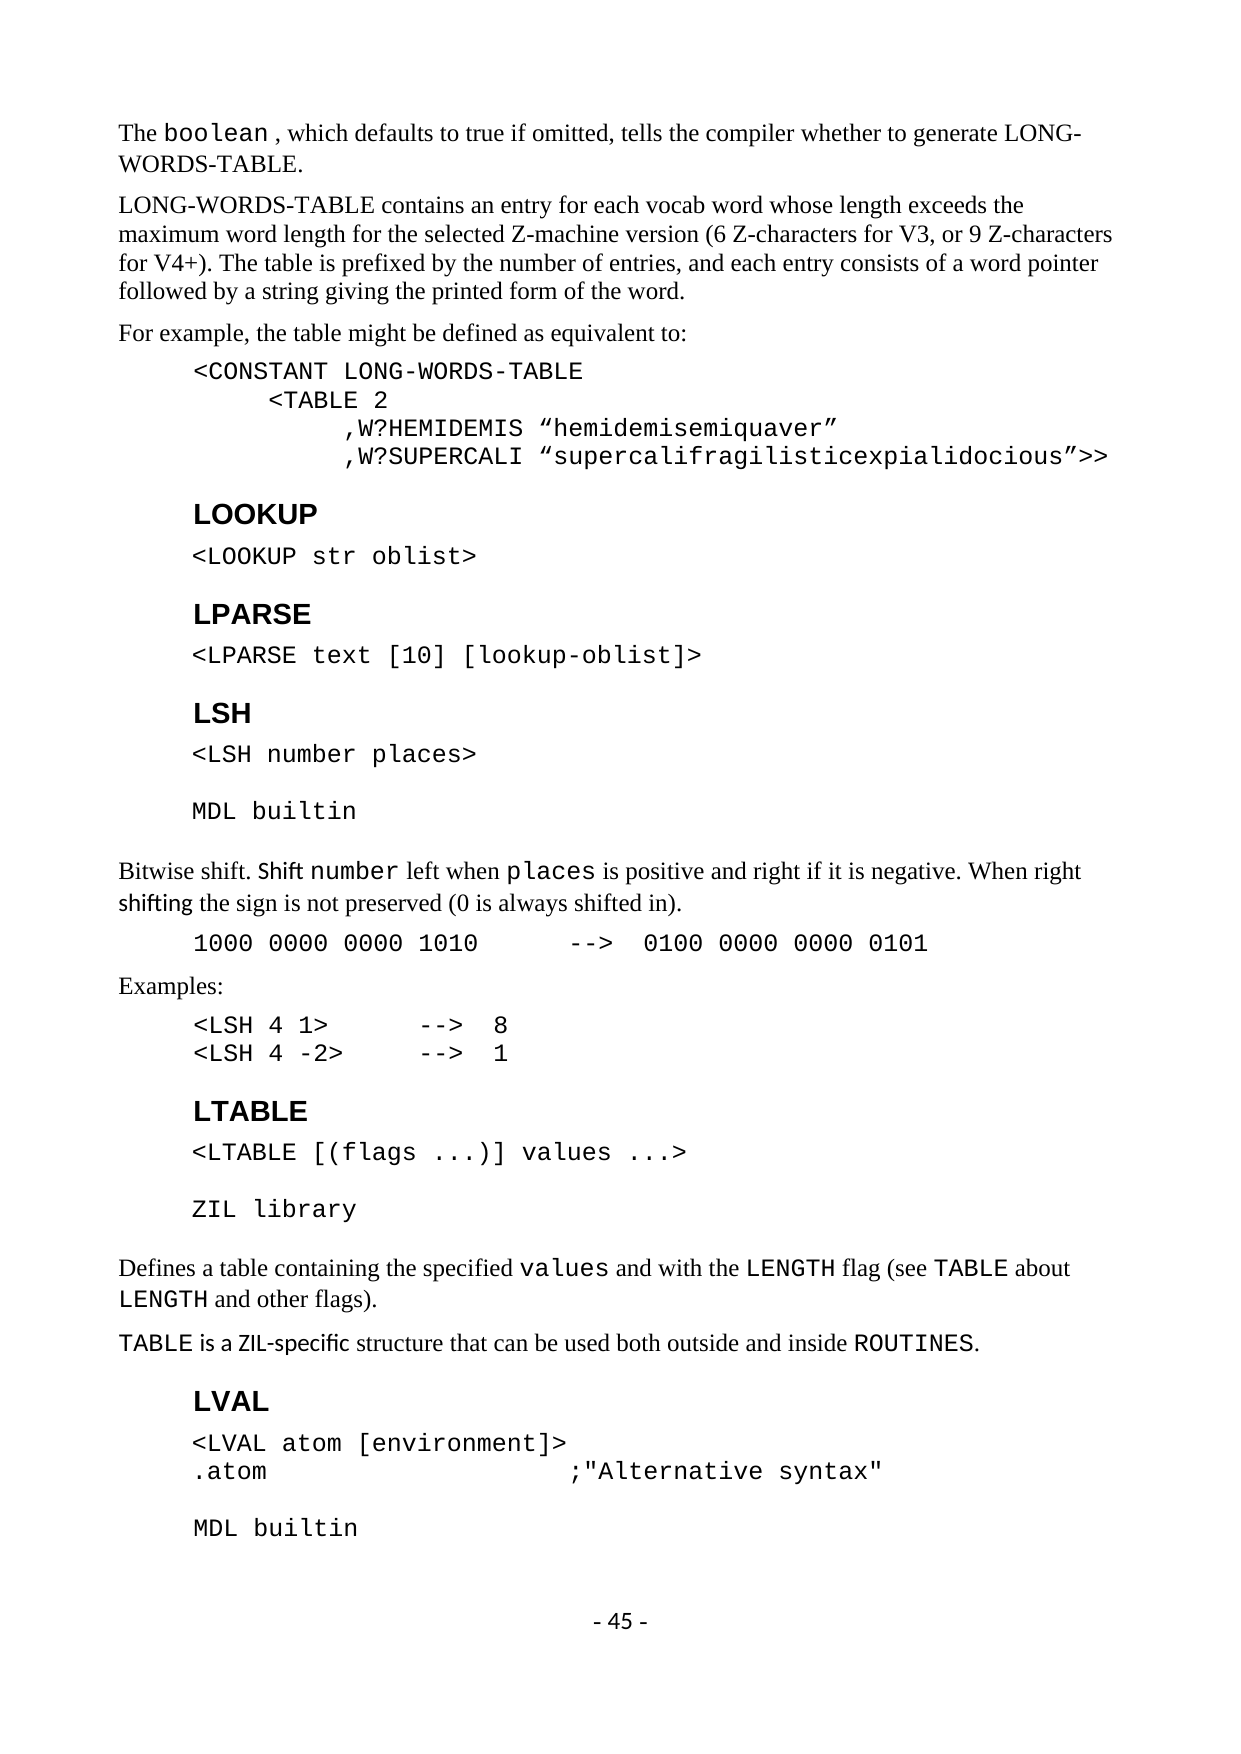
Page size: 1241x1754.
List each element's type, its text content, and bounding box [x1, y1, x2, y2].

text <LPARSE text [10] [lookup-oblist]> [192, 643, 1122, 671]
text LONG-WORDS-TABLE contains an entry for each vocab word whose length exceeds the maximum word length for the selected Z-machine version (6 Z-characters for V3, or 9 Z-characters for V4+). The table is prefixed by the number of entries, and each entry consists of a word pointer followed by a string giving the printed form of the word. [118, 190, 1122, 305]
subtitle LTABLE [118, 1094, 1122, 1127]
text <LOOKUP str oblist> [192, 543, 1122, 572]
text <LTABLE [(flags ...)] values ...> [192, 1140, 1122, 1168]
text ZIL library [192, 1197, 1122, 1225]
text Examples: [118, 971, 1122, 1000]
text <LVAL atom [environment]> .atom ;"Alternative syntax" [192, 1430, 1122, 1487]
text MDL builtin [118, 1515, 1122, 1544]
subtitle LSH [118, 696, 1122, 729]
text <LSH 4 1> --> 8 <LSH 4 -2> --> 1 [192, 1012, 1122, 1069]
text The boolean , which defaults to true if omitted, tells the compiler whether to generate LONG-WORDS-TABLE. [118, 118, 1122, 178]
text <CONSTANT LONG-WORDS-TABLE <TABLE 2 ,W?HEMIDEMIS “hemidemisemiquaver” ,W?SUPERCALI “supercalifragilisticexpialidocious”>> [118, 359, 1122, 472]
subtitle LPARSE [118, 597, 1122, 630]
text For example, the table might be defined as equivalent to: [118, 318, 1122, 346]
text 1000 0000 0000 1010 --> 0100 0000 0000 0101 [118, 930, 1122, 958]
subtitle LVAL [118, 1384, 1122, 1418]
text MDL builtin [192, 799, 1122, 827]
text <LSH number places> [192, 742, 1122, 770]
text Bitwise shift. Shift number left when places is positive and right if it is negative. When right shifting the sign is not preserved (0 is always shifted in). [118, 855, 1122, 918]
text Defines a table containing the specified values and with the LENGTH flag (see TABLE about LENGTH and other flags). [118, 1253, 1122, 1315]
subtitle LOOKUP [118, 497, 1122, 531]
text TABLE is a ZIL-specific structure that can be used both outside and inside ROUTINES. [118, 1327, 1122, 1359]
